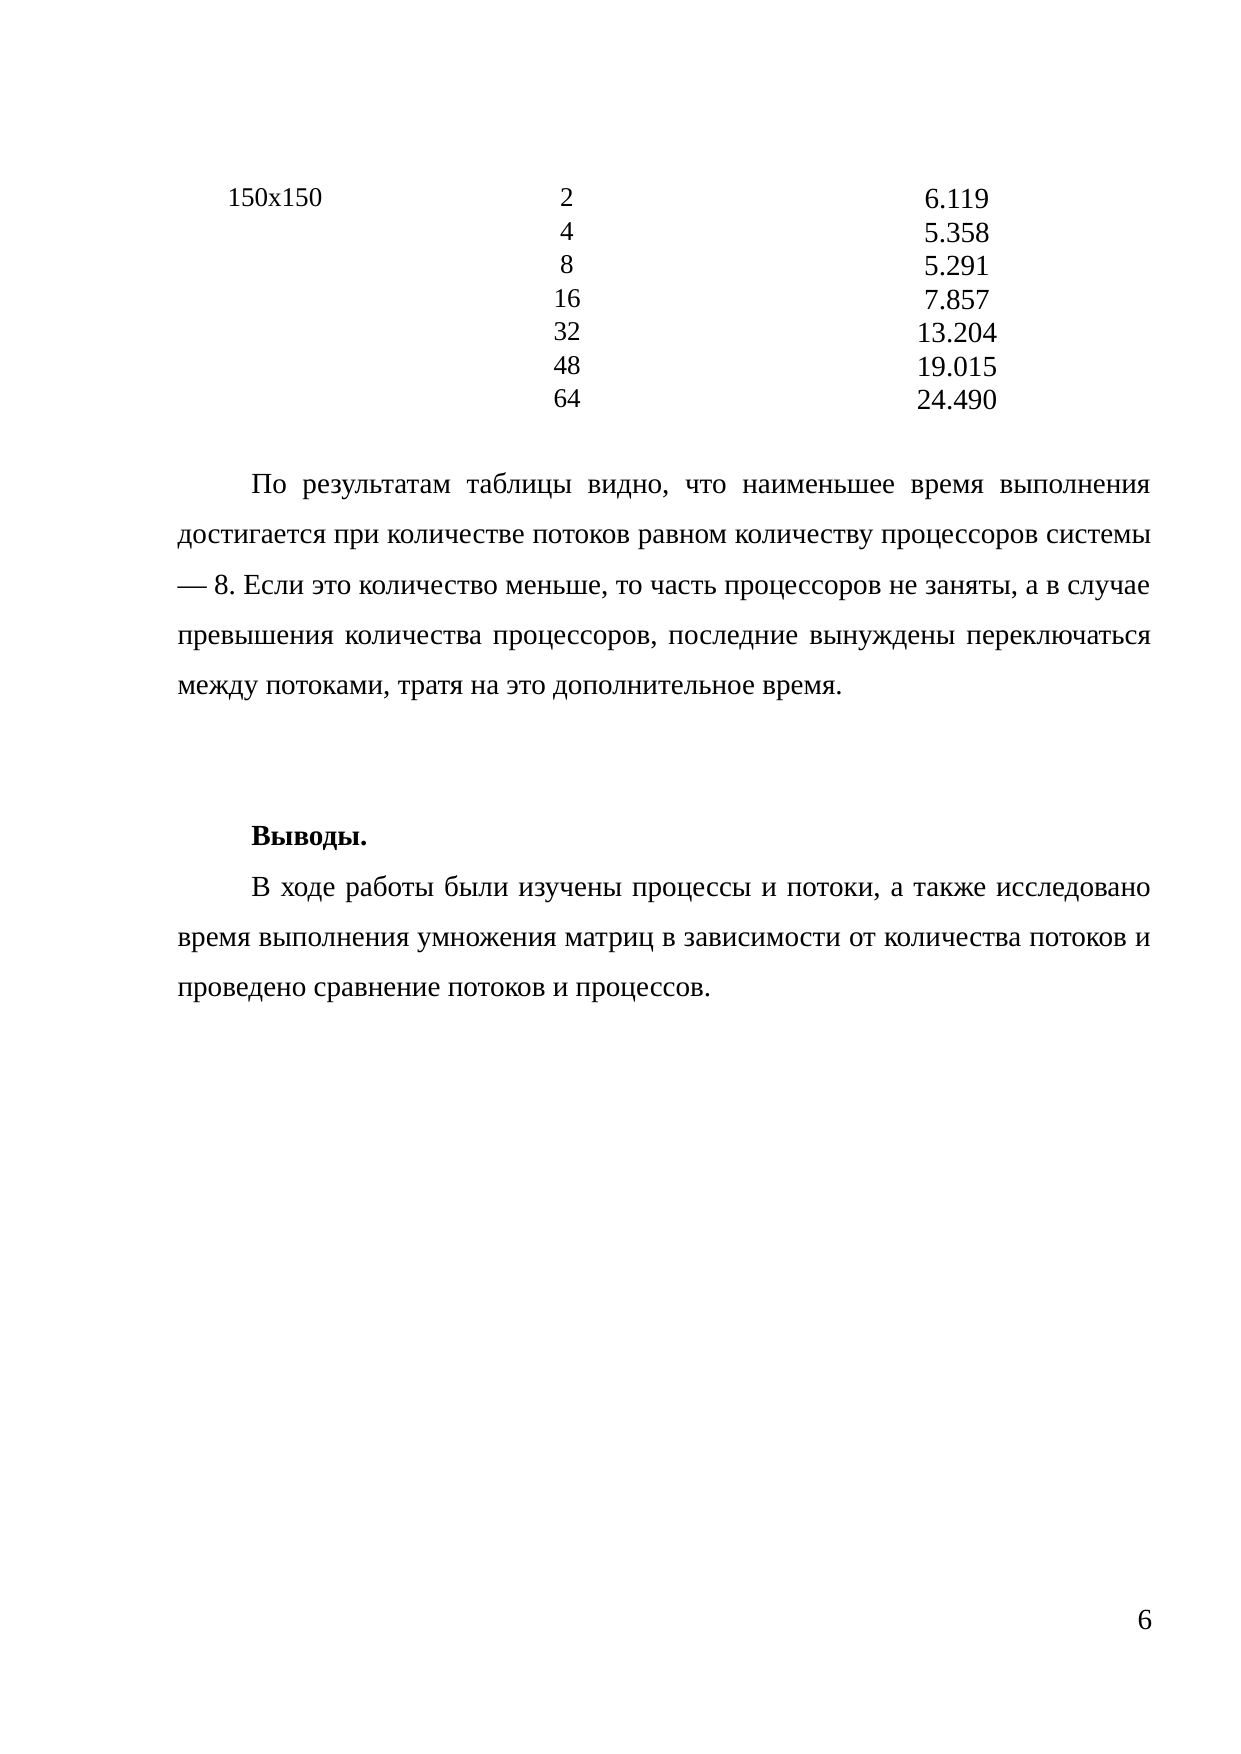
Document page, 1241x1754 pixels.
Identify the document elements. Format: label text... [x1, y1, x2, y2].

table_cell 5.358 [762, 215, 1152, 248]
table_cell 2 [372, 181, 762, 215]
text По результатам таблицы видно, что наименьшее время выполнения достигается при количестве потоков равном количеству процессоров системы — 8. Если это количество меньше, то часть процессоров не заняты, а в случае превышения количества процессоров, последние вынуждены переключаться между потоками, тратя на это дополнительное время. [177, 466, 1152, 701]
table_cell 4 [372, 215, 762, 248]
text В ходе работы были изучены процессы и потоки, а также исследовано время выполнения умножения матриц в зависимости от количества потоков и проведено сравнение потоков и процессов. [177, 869, 1152, 1003]
table_cell 6.119 [762, 181, 1152, 215]
subtitle Выводы. [177, 818, 1152, 852]
table_cell 8 [372, 248, 762, 282]
table_cell 24.490 [762, 383, 1152, 416]
table_cell 48 [372, 349, 762, 382]
table_cell 150х150 [177, 181, 372, 416]
table_cell 13.204 [762, 315, 1152, 349]
table_cell 32 [372, 315, 762, 349]
table_cell 7.857 [762, 282, 1152, 315]
table_cell 19.015 [762, 349, 1152, 382]
table_cell 64 [372, 383, 762, 416]
table_cell 5.291 [762, 248, 1152, 282]
table_cell 16 [372, 282, 762, 315]
